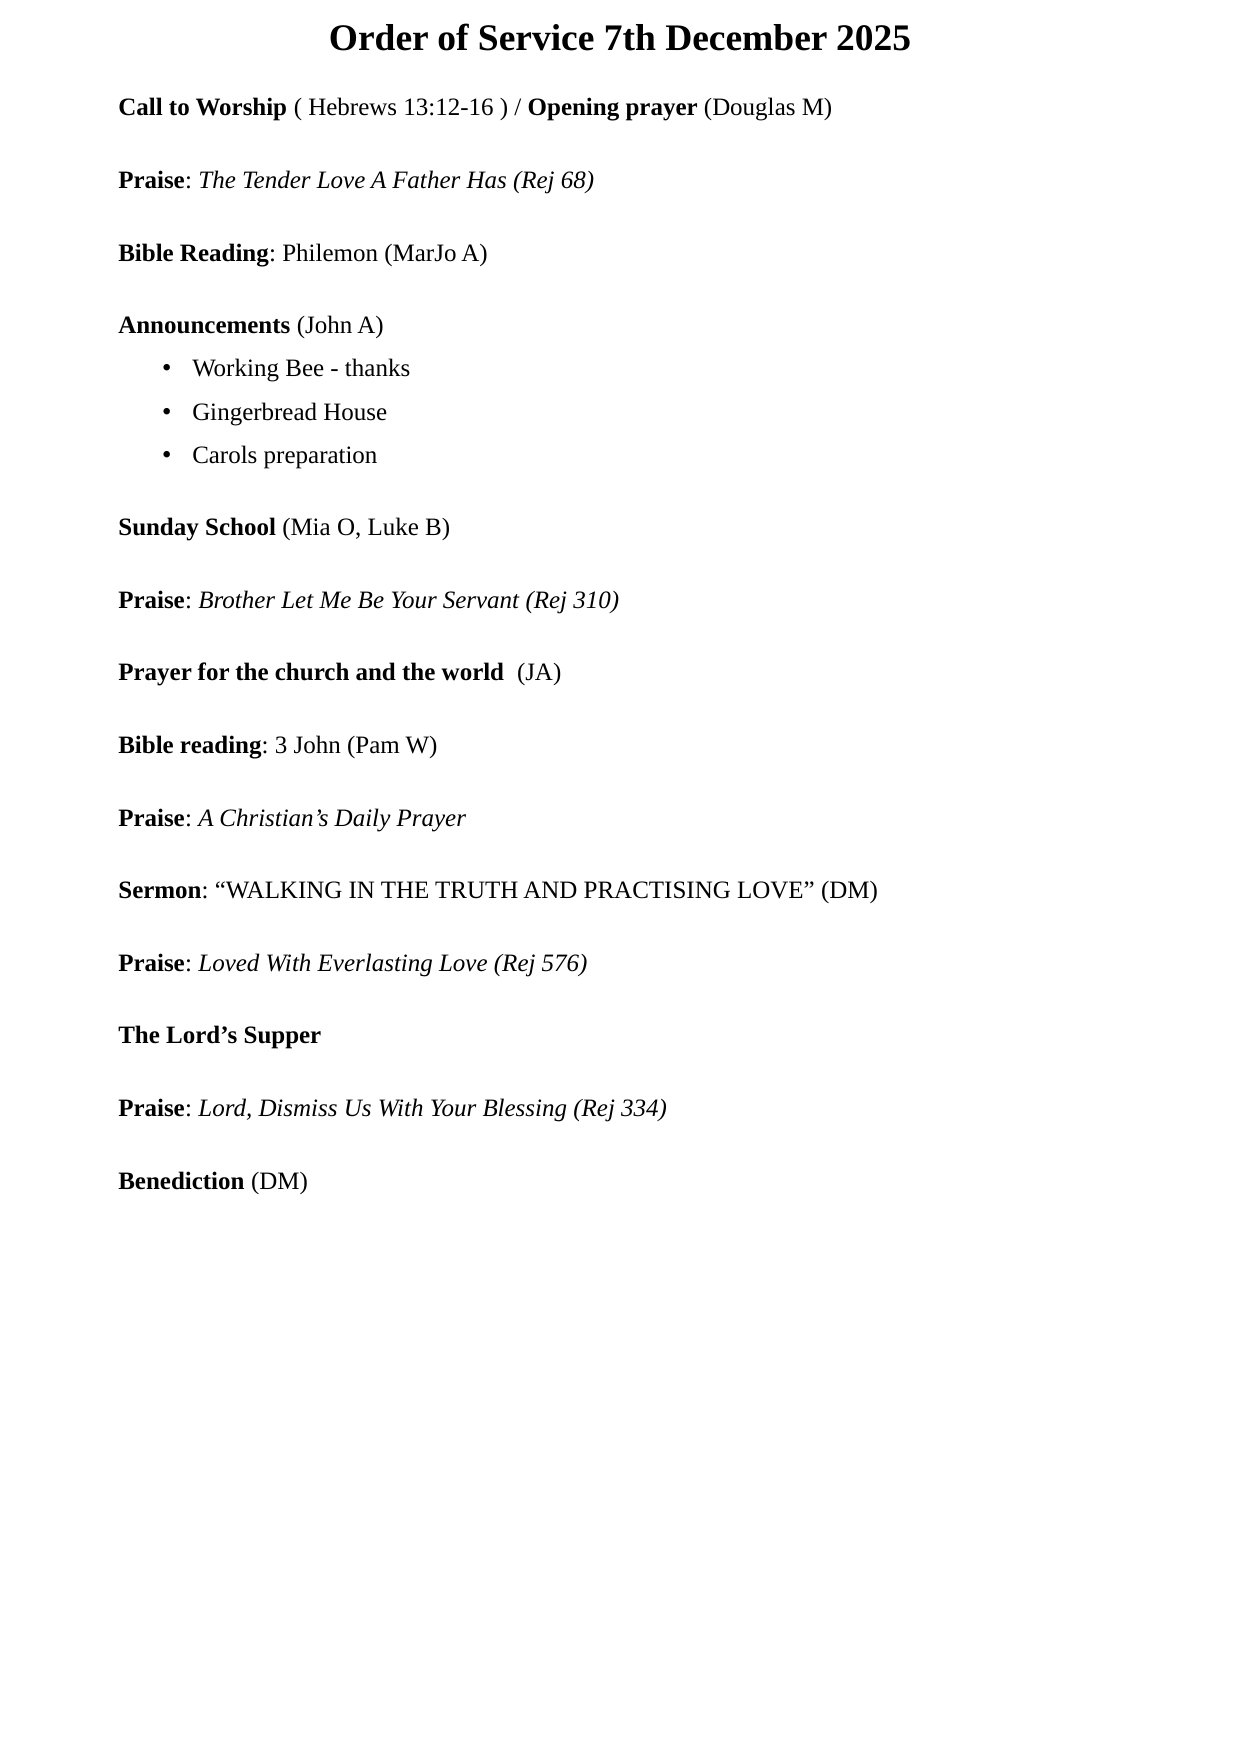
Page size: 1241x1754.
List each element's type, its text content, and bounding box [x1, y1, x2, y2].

list Carols preparation [162, 440, 1122, 468]
text Bible reading: 3 John (Pam W) [118, 730, 1122, 759]
text Call to Worship ( Hebrews 13:12-16 ) / Opening prayer (Douglas M) [118, 92, 1122, 121]
text Praise: Loved With Everlasting Love (Rej 576) [118, 948, 1122, 977]
text Announcements (John A) [118, 310, 1122, 339]
list Working Bee - thanks [162, 353, 1122, 382]
text Praise: Lord, Dismiss Us With Your Blessing (Rej 334) [118, 1093, 1122, 1122]
text Benediction (DM) [118, 1166, 1122, 1194]
list Gingerbread House [162, 397, 1122, 425]
text The Lord’s Supper [118, 1021, 1122, 1049]
text Praise: Brother Let Me Be Your Servant (Rej 310) [118, 585, 1122, 614]
text Praise: The Tender Love A Father Has (Rej 68) [118, 165, 1122, 194]
text Sunday School (Mia O, Luke B) [118, 512, 1122, 541]
text Prayer for the church and the world (JA) [118, 657, 1122, 686]
text Bible Reading: Philemon (MarJo A) [118, 238, 1122, 266]
text Sermon: “WALKING IN THE TRUTH AND PRACTISING LOVE” (DM) [118, 875, 1122, 904]
text Praise: A Christian’s Daily Prayer [118, 803, 1122, 831]
